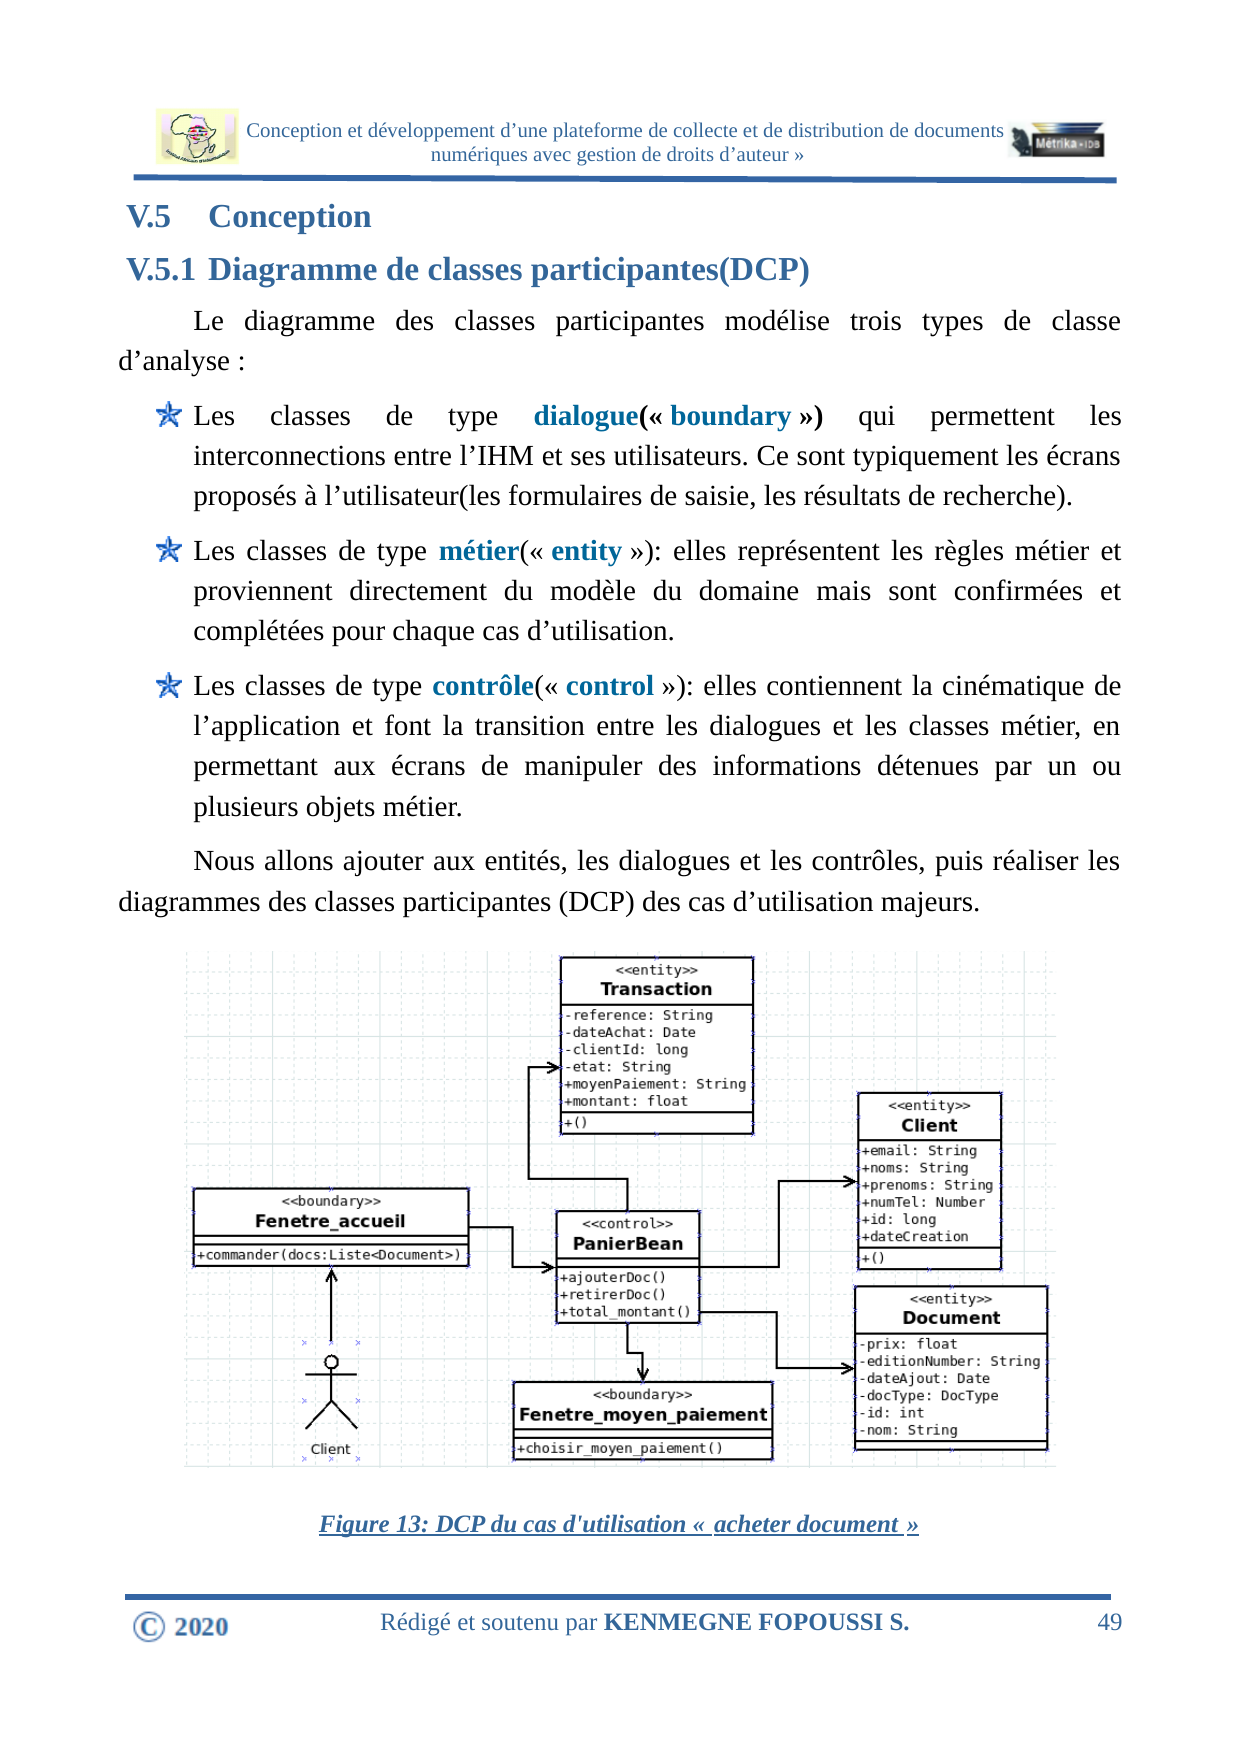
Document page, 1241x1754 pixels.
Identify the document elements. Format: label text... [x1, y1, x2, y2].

picture [184, 951, 1057, 1468]
picture [154, 107, 241, 166]
picture [1003, 116, 1109, 160]
picture [126, 1604, 231, 1647]
picture [156, 672, 182, 698]
text Nous allons ajouter aux entités, les dialogues et les contrôles, puis réaliser les diagrammes des classes participantes (DCP) des cas d’utilisation majeurs. [118, 843, 1122, 917]
picture [156, 401, 182, 427]
picture [156, 536, 182, 562]
list Les classes de type contrôle(« control »): elles contiennent la cinématique de l’application et font la transition entre les dialogues et les classes métier, en permettant aux écrans de manipuler des informations détenues par un ou plusieurs objets métier. [156, 668, 1122, 822]
text Figure 13: DCP du cas d'utilisation « acheter document » [136, 1509, 1104, 1538]
list Les classes de type dialogue(« boundary ») qui permettent les interconnections entre l’IHM et ses utilisateurs. Ce sont typiquement les écrans proposés à l’utilisateur(les formulaires de saisie, les résultats de recherche). [156, 398, 1122, 512]
list Les classes de type métier(« entity »): elles représentent les règles métier et proviennent directement du modèle du domaine mais sont confirmées et complétées pour chaque cas d’utilisation. [156, 533, 1122, 647]
subtitle Diagramme de classes participantes(DCP) [118, 249, 1122, 288]
subtitle Conception [118, 196, 1122, 234]
text Le diagramme des classes participantes modélise trois types de classe d’analyse : [118, 303, 1122, 376]
